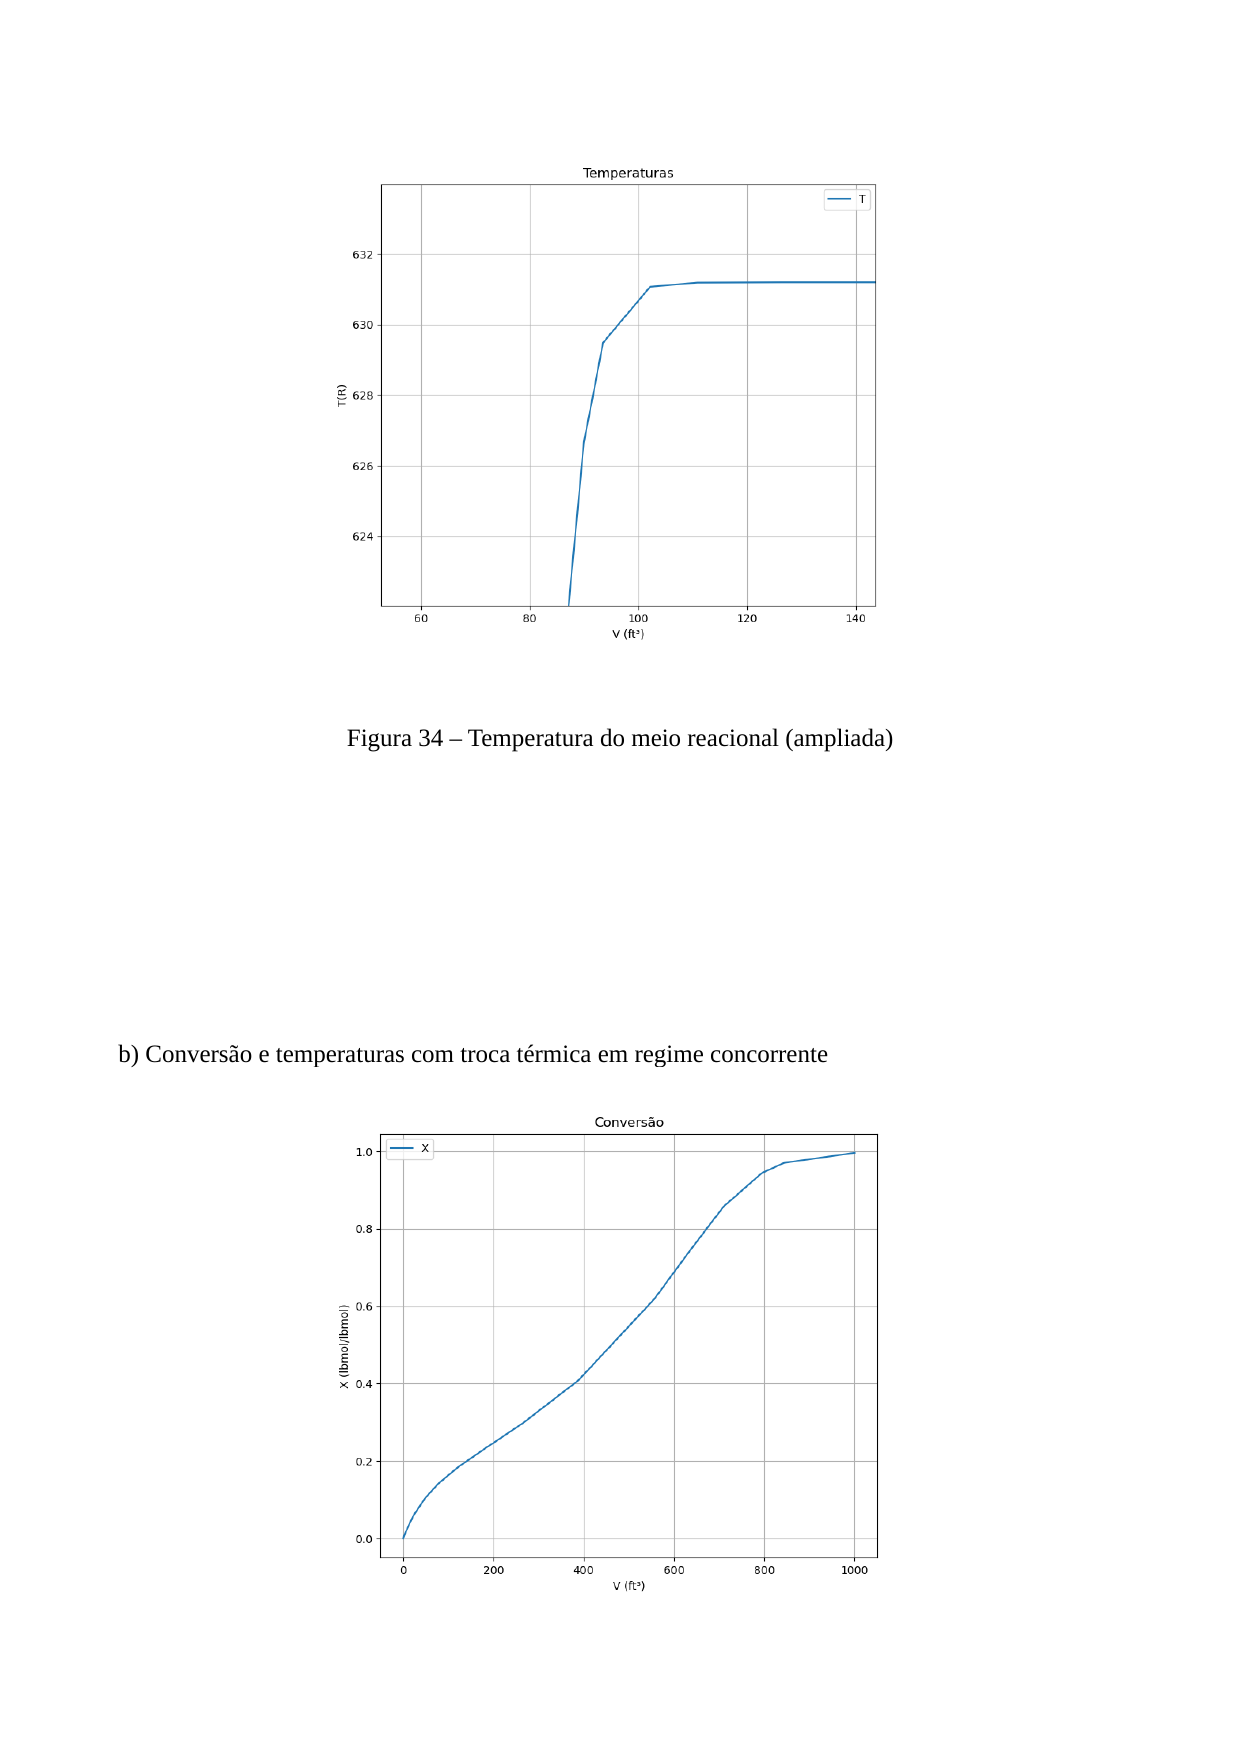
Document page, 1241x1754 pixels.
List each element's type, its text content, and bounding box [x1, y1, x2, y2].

text Figura 34 – Temperatura do meio reacional (ampliada) [118, 723, 1122, 751]
picture [300, 1067, 941, 1618]
picture [301, 118, 939, 666]
text b) Conversão e temperaturas com troca térmica em regime concorrente [118, 1039, 1122, 1068]
